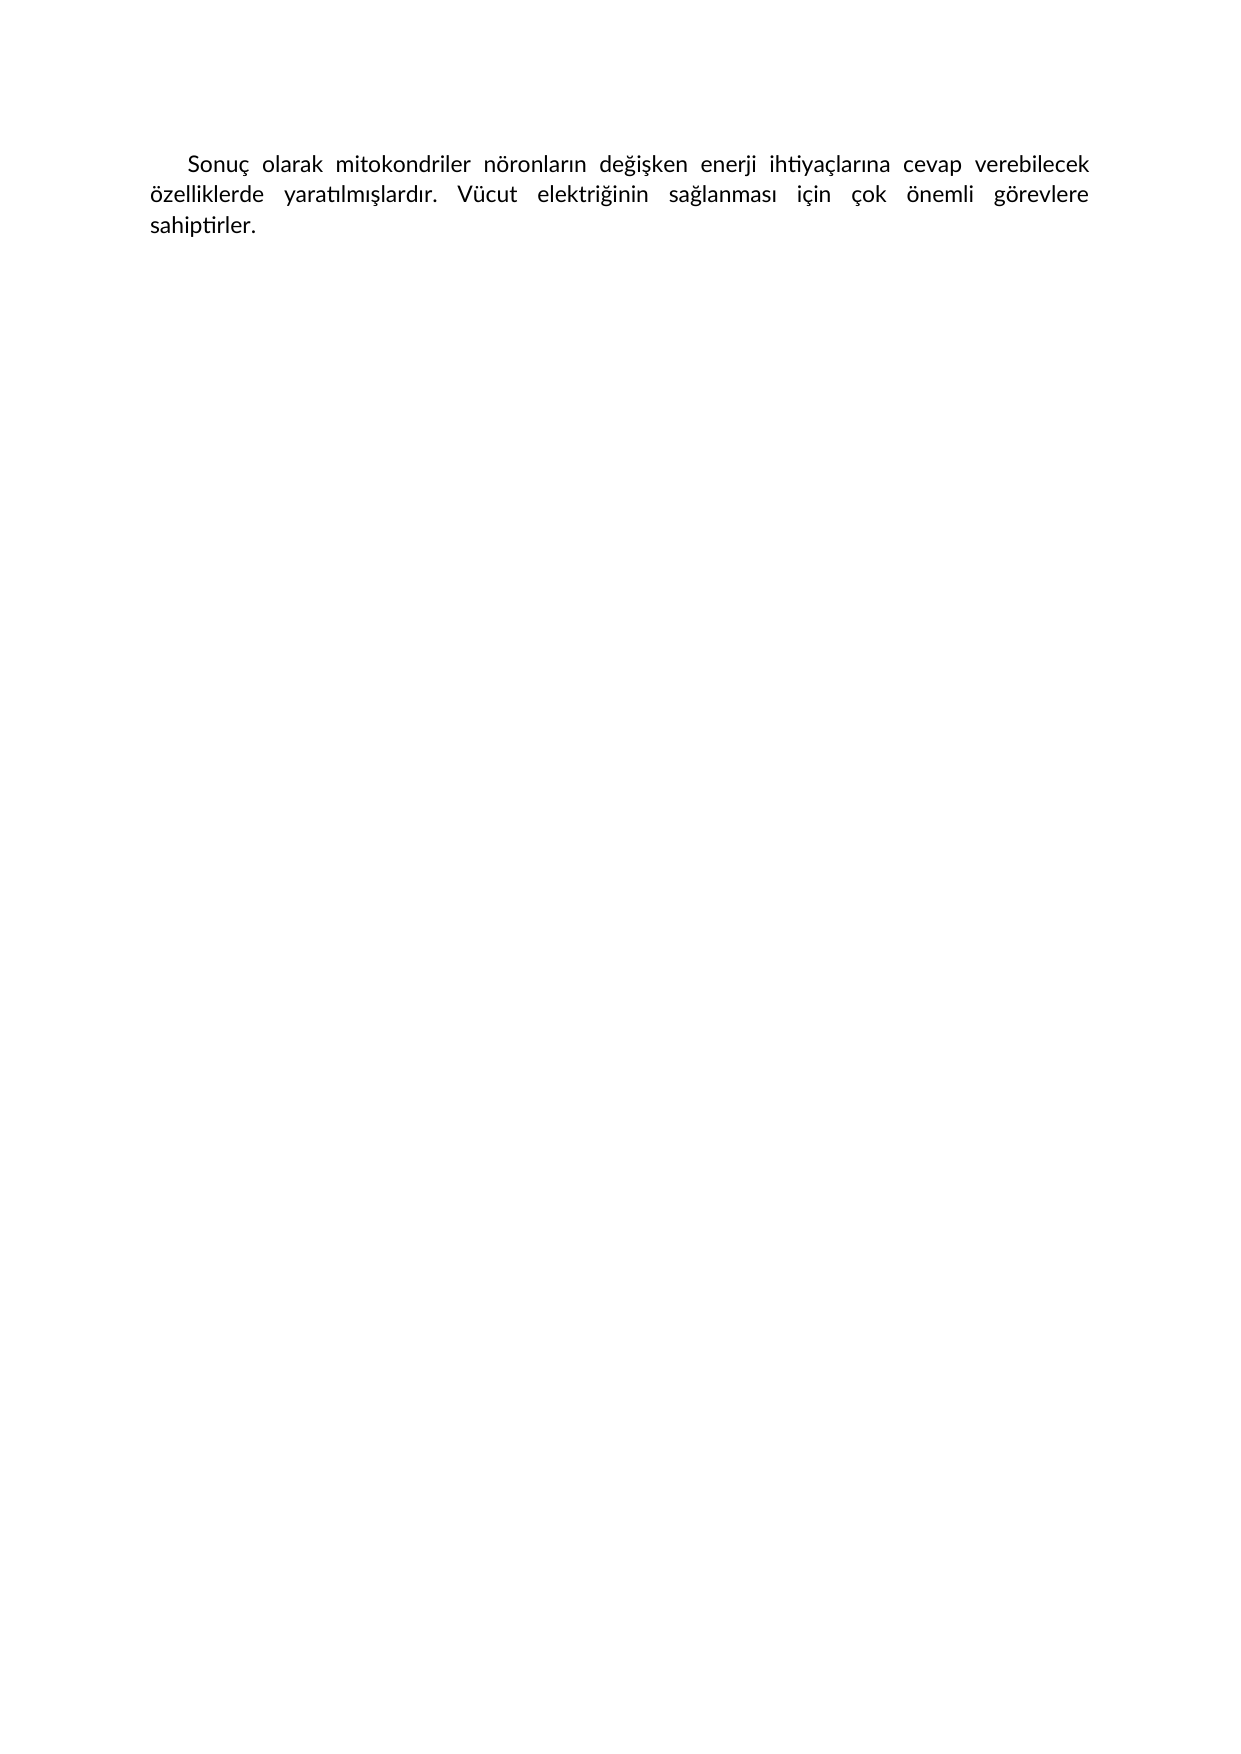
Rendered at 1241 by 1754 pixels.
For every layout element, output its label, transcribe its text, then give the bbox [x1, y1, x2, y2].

text Sonuç olarak mitokondriler nöronların değişken enerji ihtiyaçlarına cevap verebilecek özelliklerde yaratılmışlardır. Vücut elektriğinin sağlanması için çok önemli görevlere sahiptirler. [150, 150, 1090, 238]
